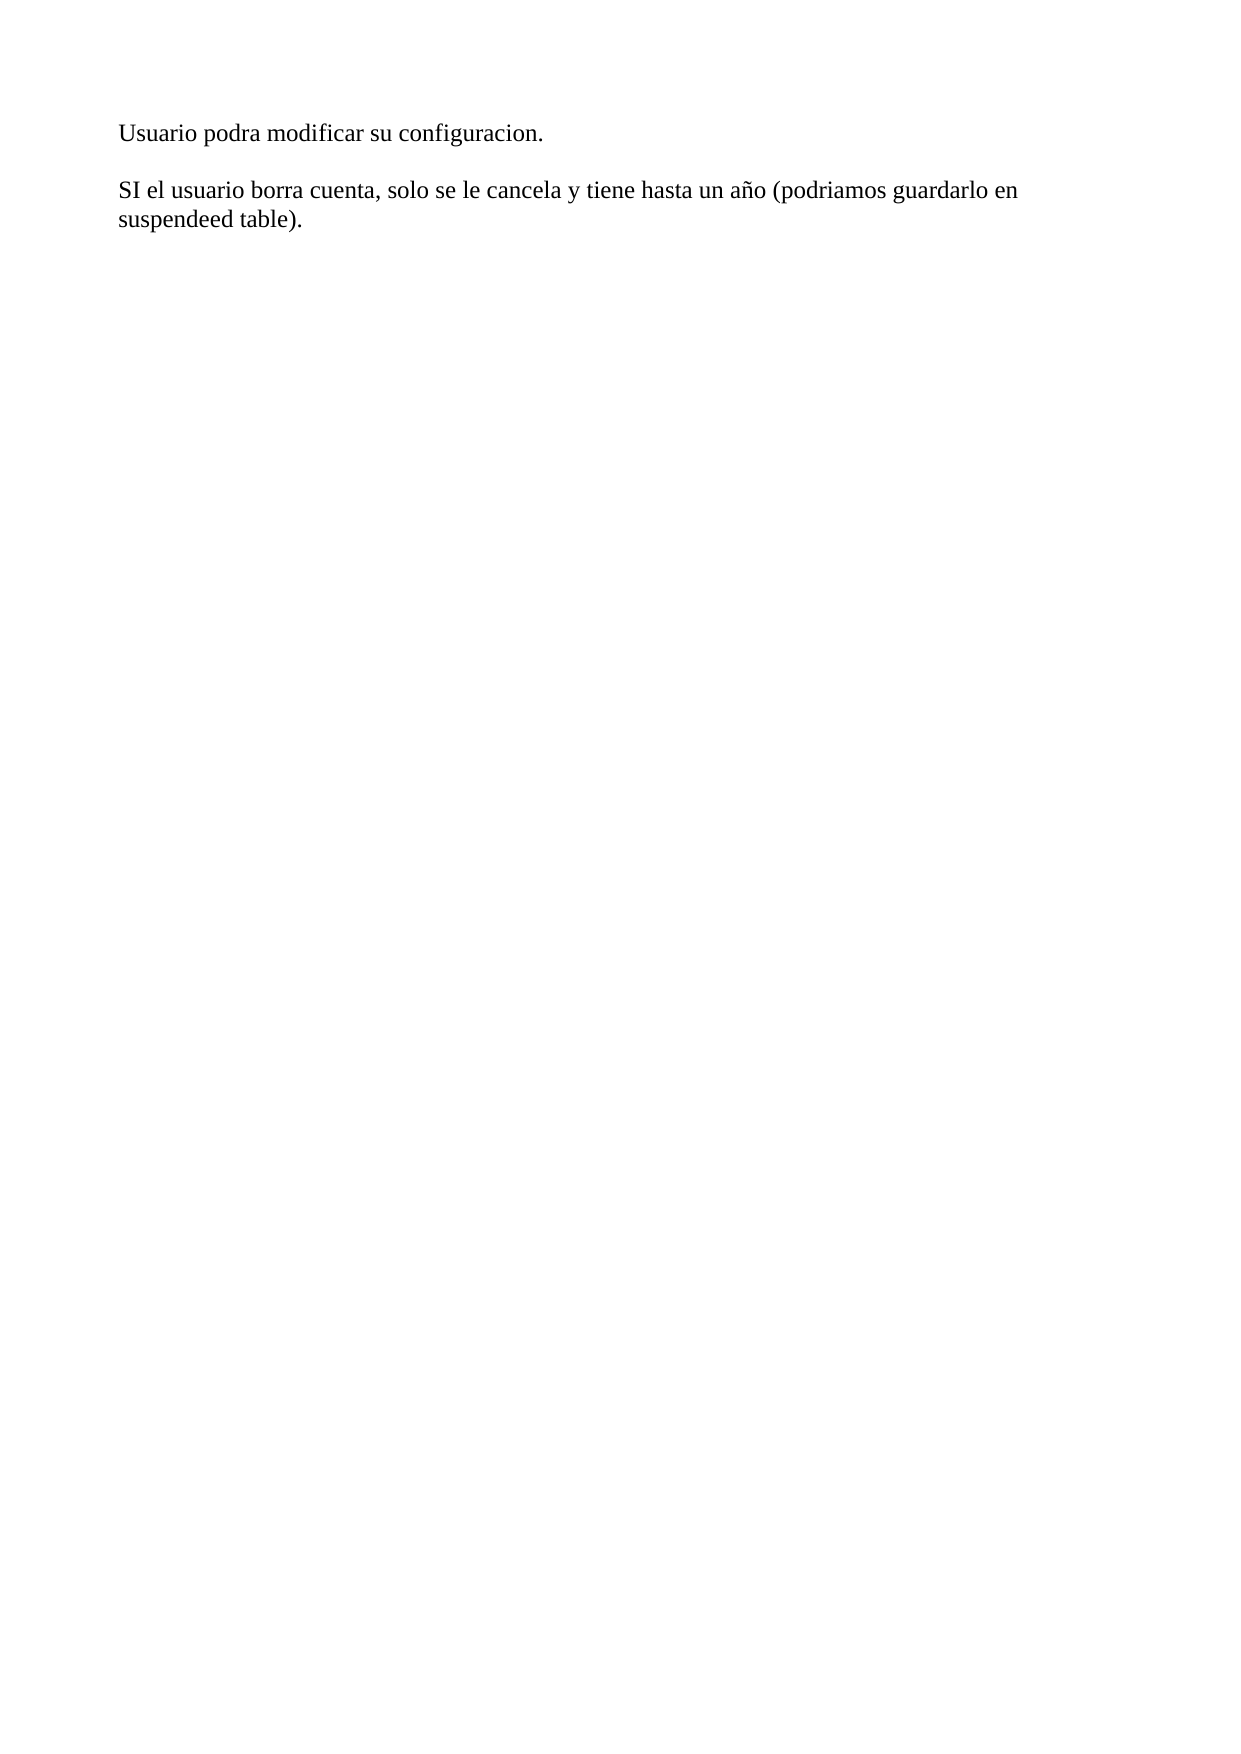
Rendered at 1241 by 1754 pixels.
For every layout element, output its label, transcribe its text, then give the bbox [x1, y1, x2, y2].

text Usuario podra modificar su configuracion. [118, 118, 1122, 147]
text SI el usuario borra cuenta, solo se le cancela y tiene hasta un año (podriamos guardarlo en suspendeed table). [118, 176, 1122, 233]
